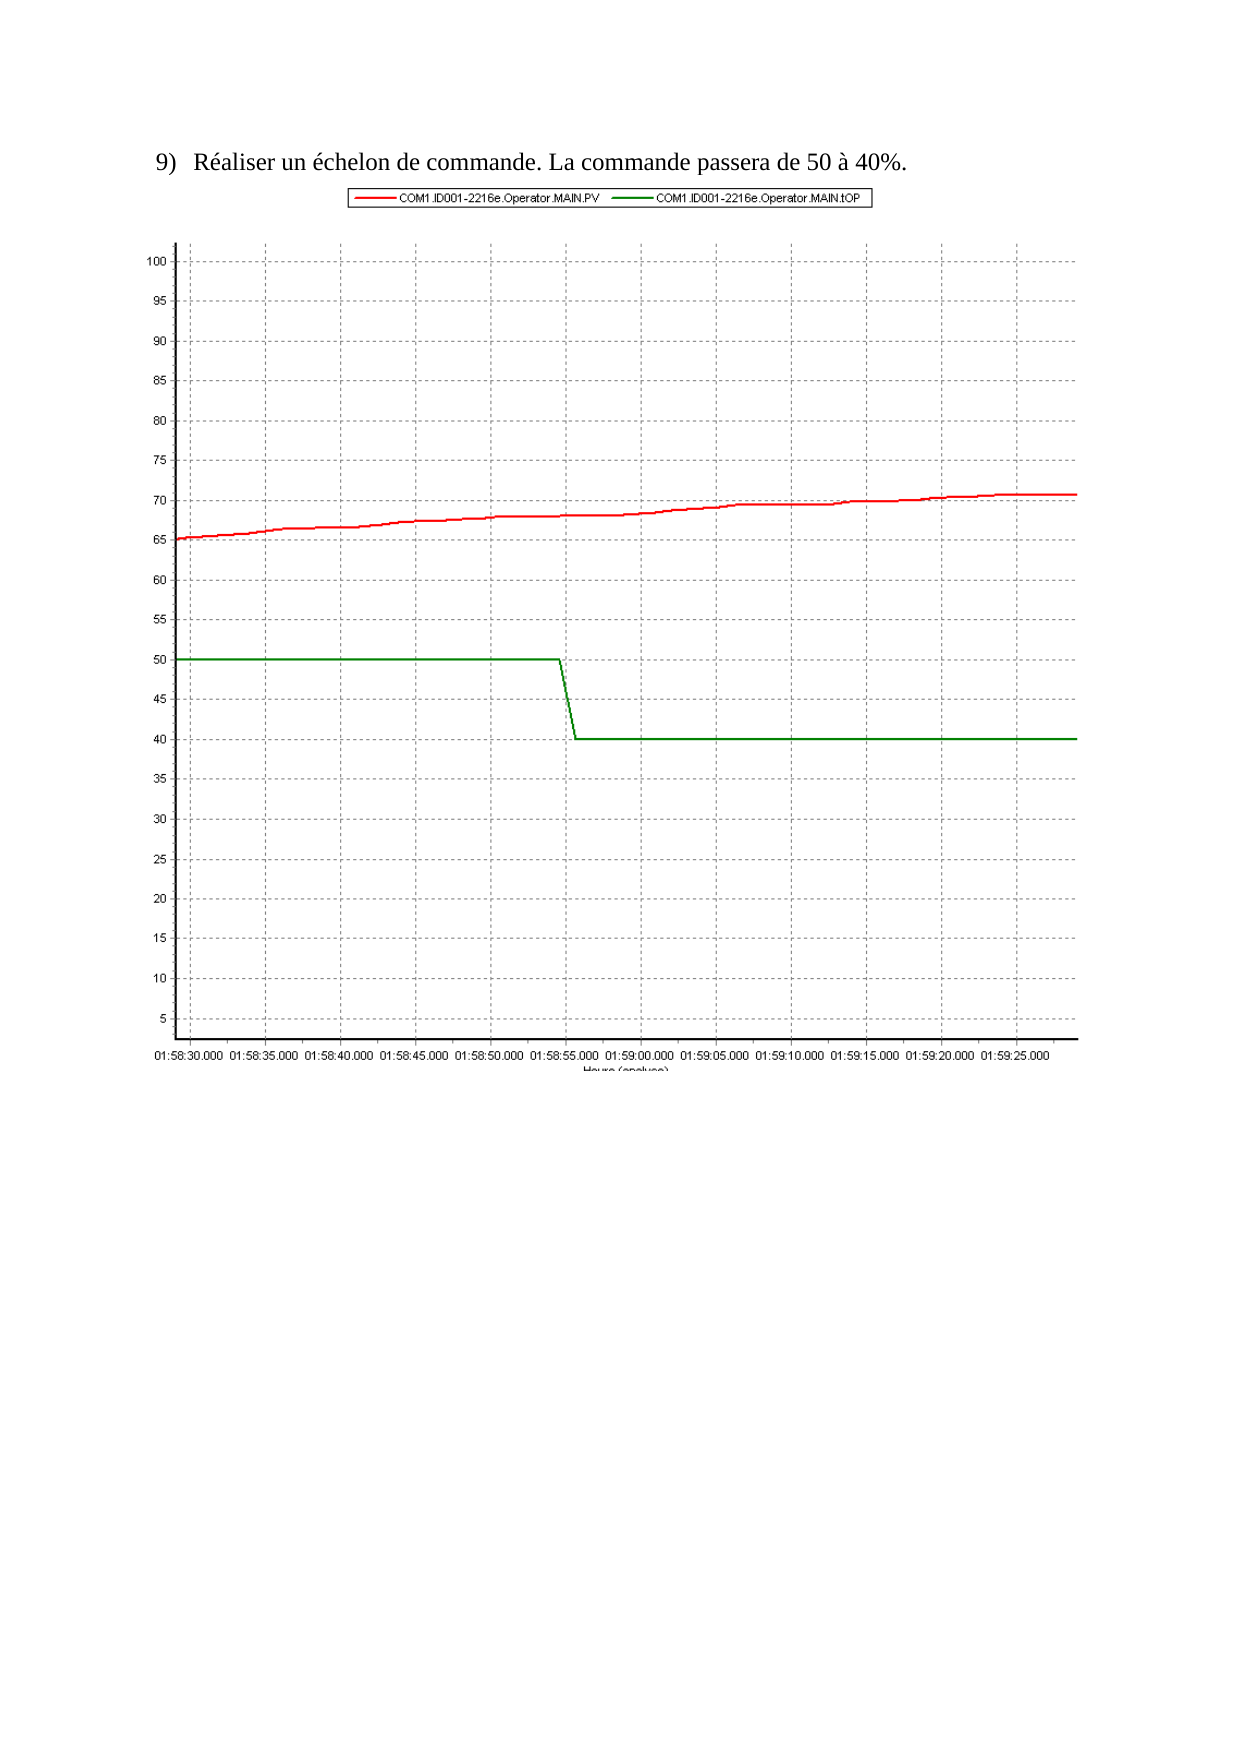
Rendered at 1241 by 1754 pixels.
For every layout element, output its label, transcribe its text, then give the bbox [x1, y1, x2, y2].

list Réaliser un échelon de commande. La commande passera de 50 à 40%. [156, 147, 1122, 175]
